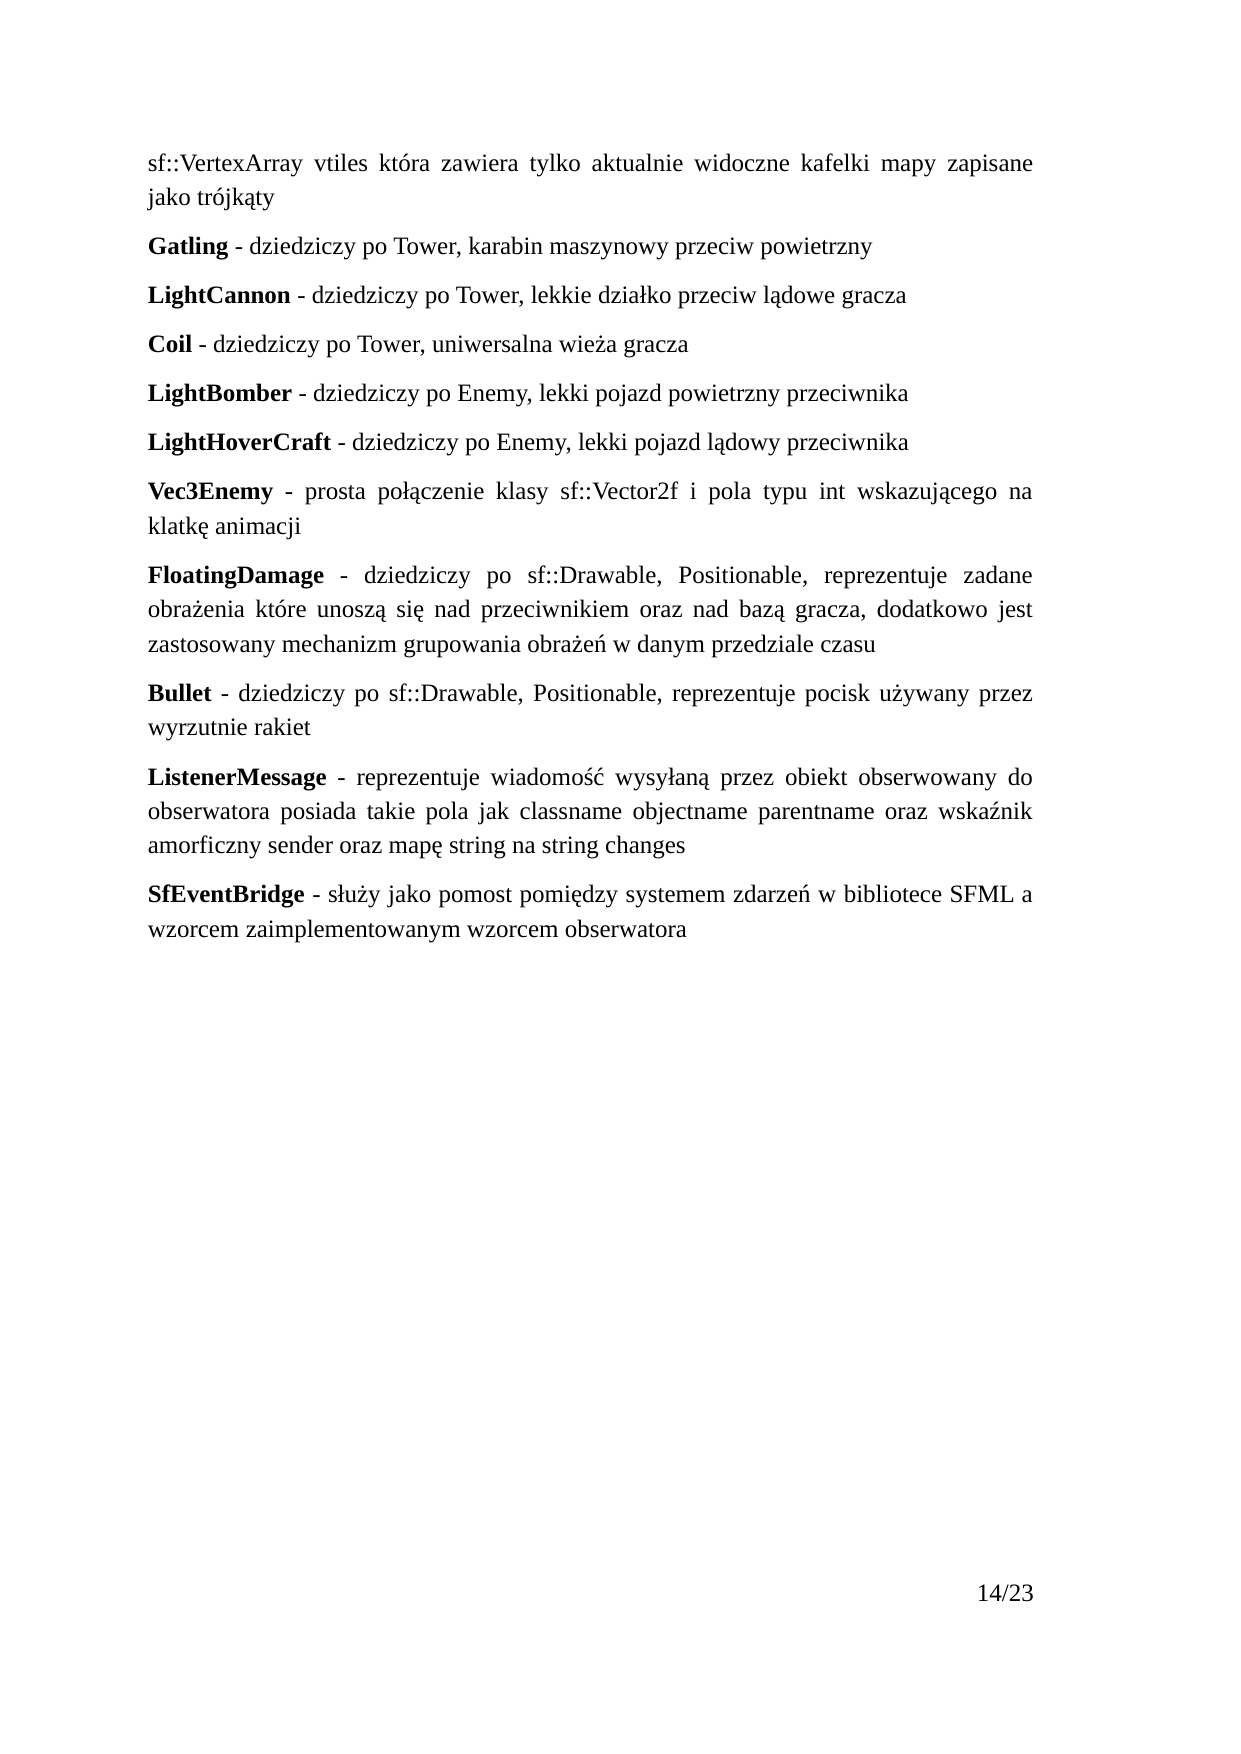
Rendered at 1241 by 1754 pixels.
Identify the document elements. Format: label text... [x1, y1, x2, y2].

text Vec3Enemy - prosta połączenie klasy sf::Vector2f i pola typu int wskazującego na klatkę animacji [148, 476, 1033, 540]
text FloatingDamage - dziedziczy po sf::Drawable, Positionable, reprezentuje zadane obrażenia które unoszą się nad przeciwnikiem oraz nad bazą gracza, dodatkowo jest zastosowany mechanizm grupowania obrażeń w danym przedziale czasu [148, 560, 1033, 658]
text SfEventBridge - służy jako pomost pomiędzy systemem zdarzeń w bibliotece SFML a wzorcem zaimplementowanym wzorcem obserwatora [148, 879, 1033, 943]
text Coil - dziedziczy po Tower, uniwersalna wieża gracza [148, 329, 1033, 358]
text LightCannon - dziedziczy po Tower, lekkie działko przeciw lądowe gracza [148, 280, 1033, 309]
text sf::VertexArray vtiles która zawiera tylko aktualnie widoczne kafelki mapy zapisane jako trójkąty [148, 148, 1033, 211]
text LightHoverCraft - dziedziczy po Enemy, lekki pojazd lądowy przeciwnika [148, 427, 1033, 456]
text Bullet - dziedziczy po sf::Drawable, Positionable, reprezentuje pocisk używany przez wyrzutnie rakiet [148, 678, 1033, 741]
text ListenerMessage - reprezentuje wiadomość wysyłaną przez obiekt obserwowany do obserwatora posiada takie pola jak classname objectname parentname oraz wskaźnik amorficzny sender oraz mapę string na string changes [148, 762, 1033, 859]
text Gatling - dziedziczy po Tower, karabin maszynowy przeciw powietrzny [148, 231, 1033, 260]
text LightBomber - dziedziczy po Enemy, lekki pojazd powietrzny przeciwnika [148, 378, 1033, 407]
